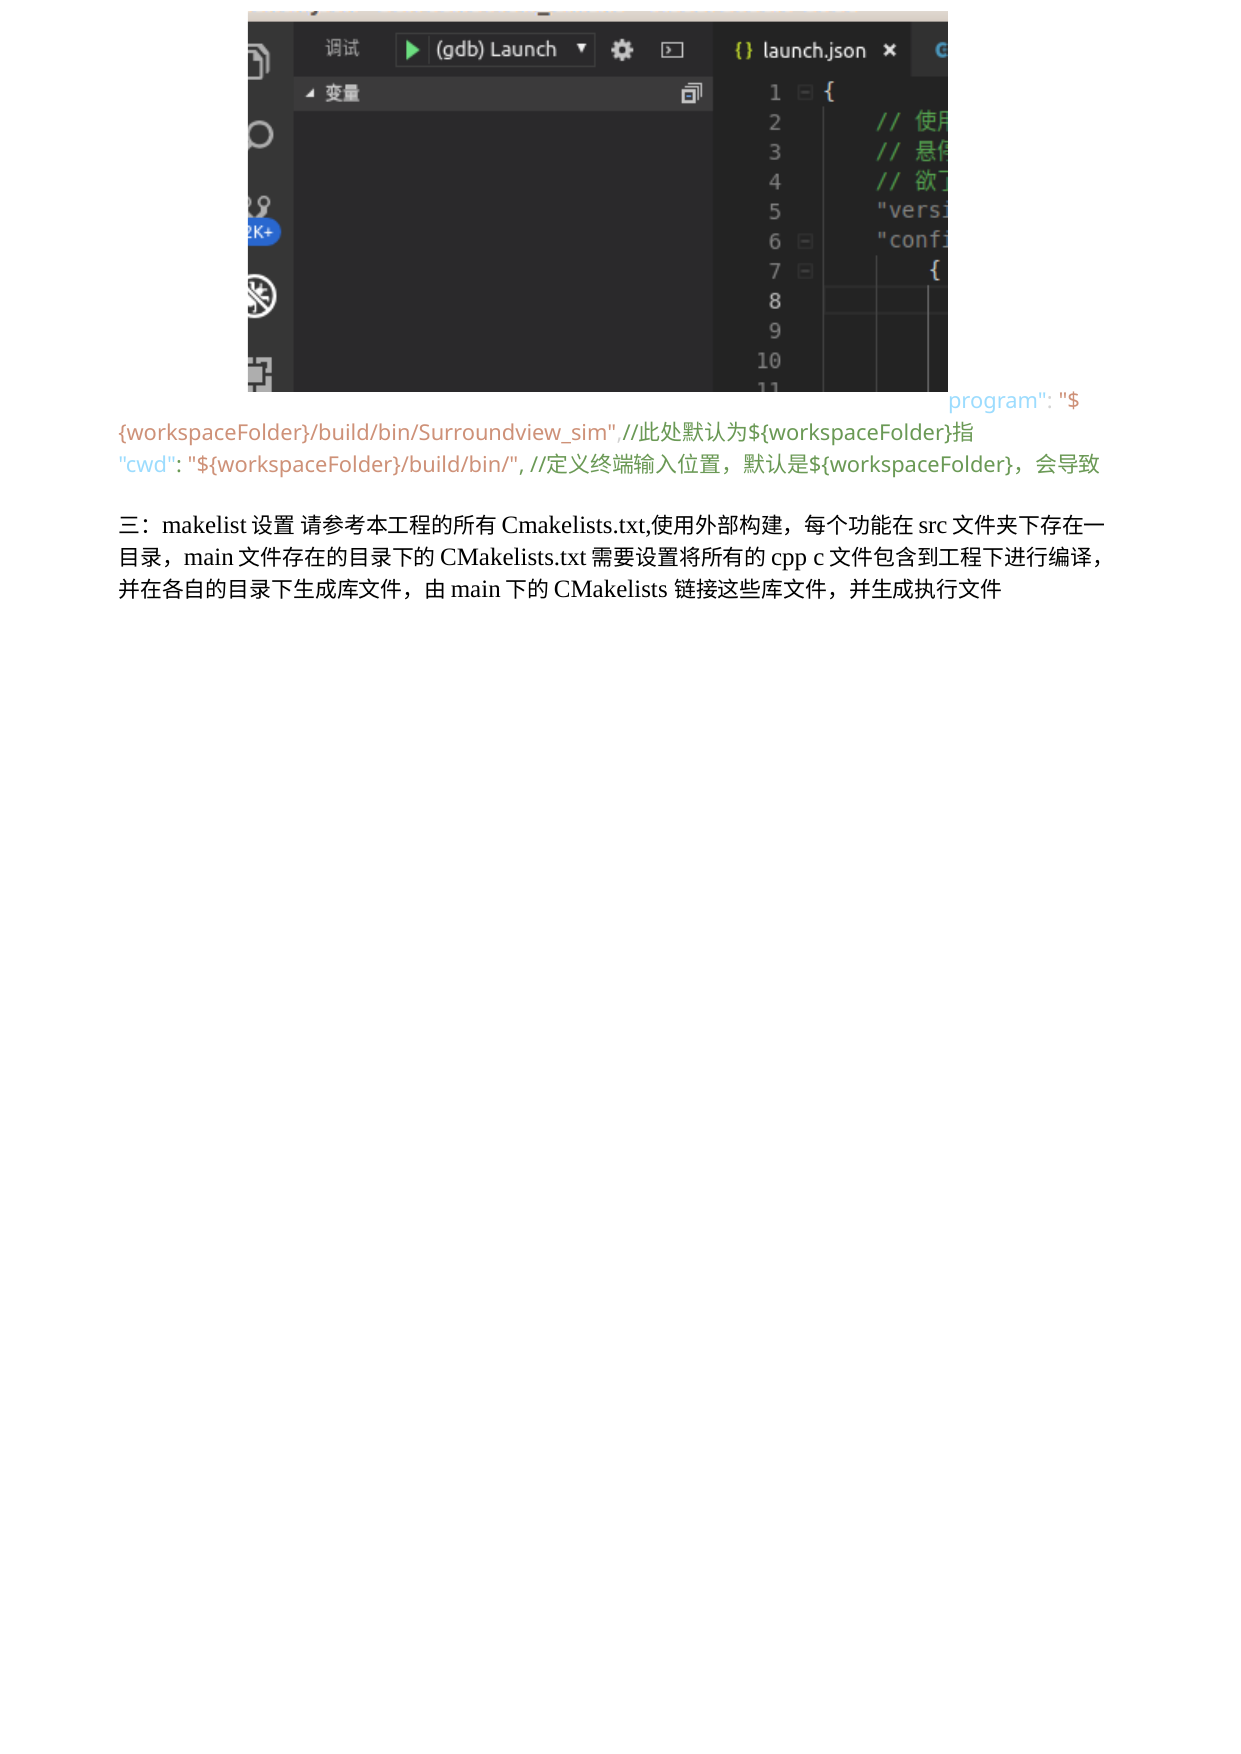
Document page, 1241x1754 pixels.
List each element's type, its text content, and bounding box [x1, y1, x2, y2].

picture [247, 11, 948, 392]
text program": "${workspaceFolder}/build/bin/Surroundview_sim",//此处默认为${workspaceFolder}指 [118, 385, 1122, 447]
text "cwd": "${workspaceFolder}/build/bin/", //定义终端输入位置，默认是${workspaceFolder}，会导致 [118, 447, 1122, 479]
text 三：makelist设置 请参考本工程的所有Cmakelists.txt,使用外部构建，每个功能在src文件夹下存在一目录，main文件存在的目录下的CMakelists.txt需要设置将所有的cpp c文件包含到工程下进行编译，并在各自的目录下生成库文件，由main下的CMakelists 链接这些库文件，并生成执行文件 [118, 508, 1122, 603]
